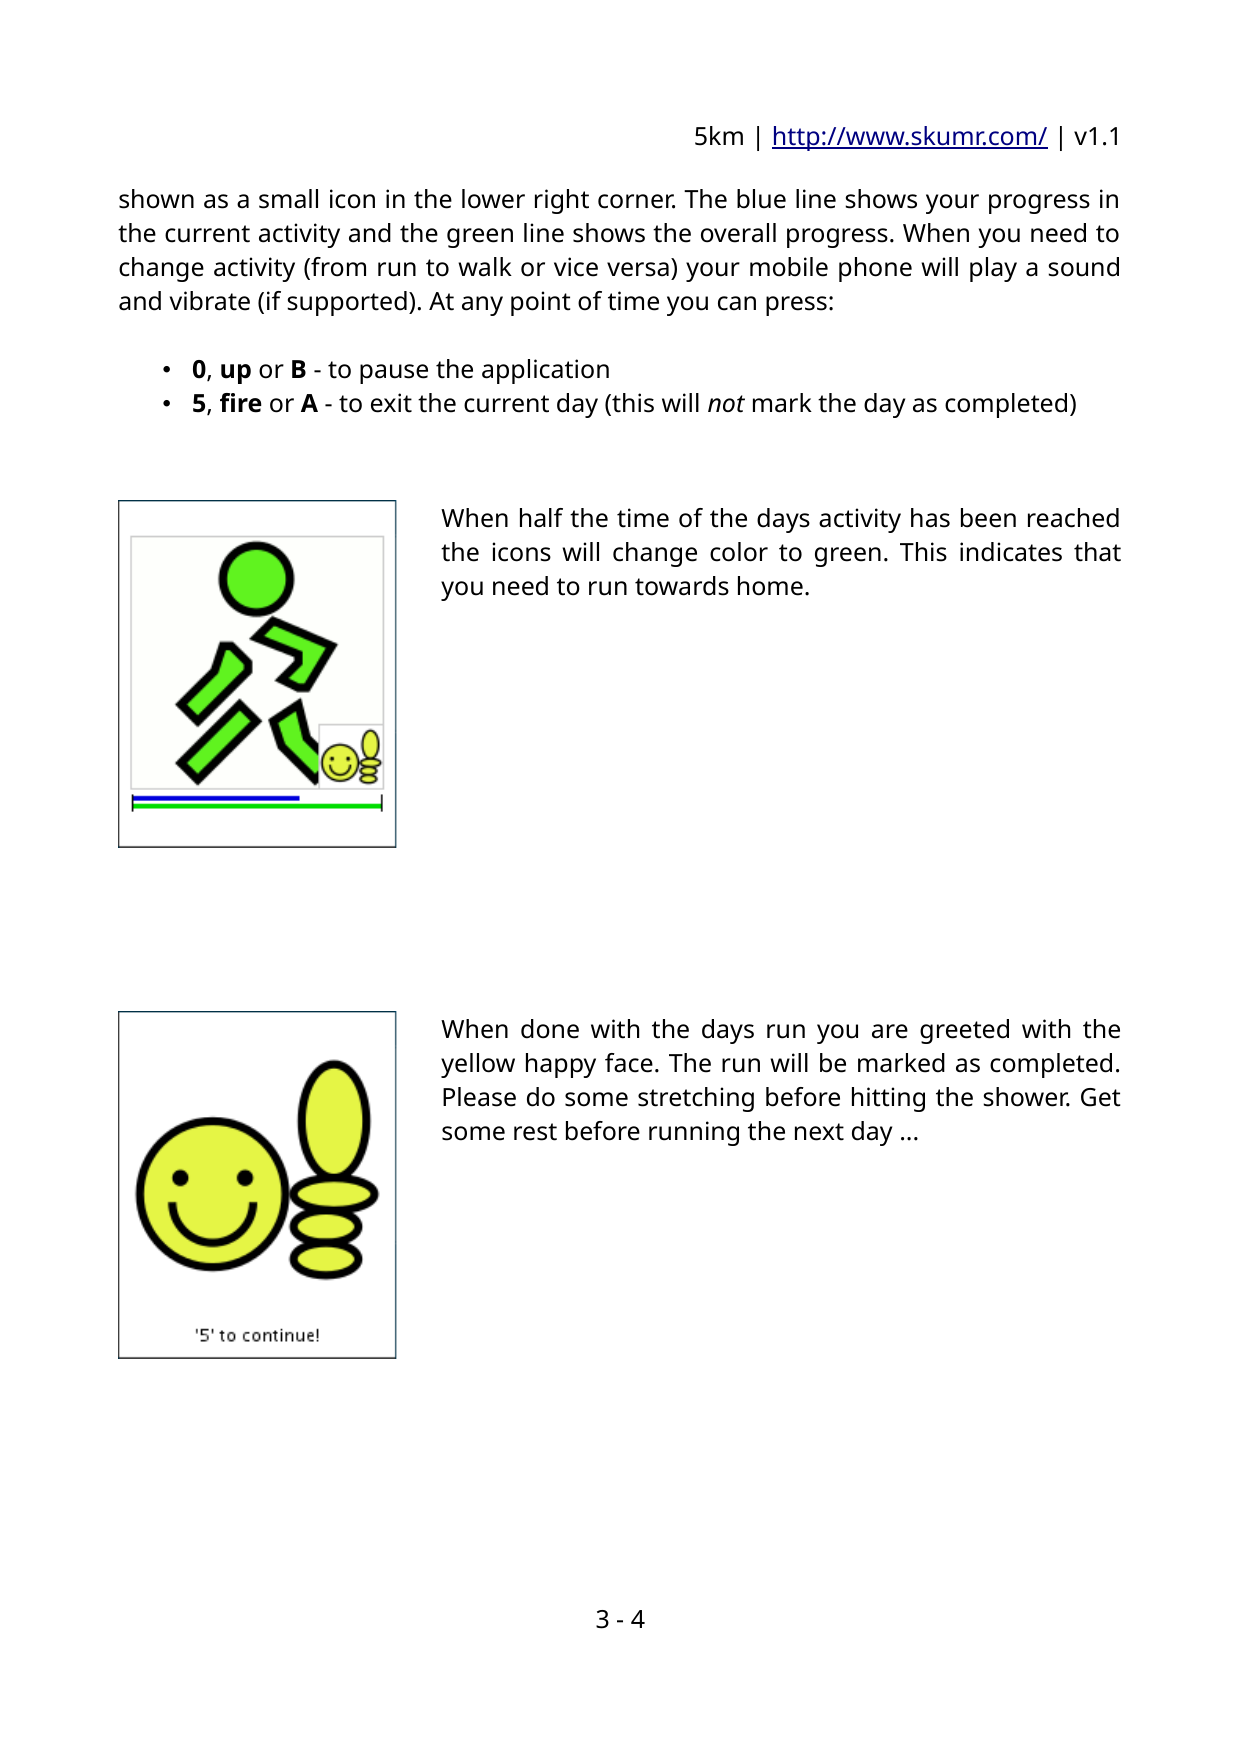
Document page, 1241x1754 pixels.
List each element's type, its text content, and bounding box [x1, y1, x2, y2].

text When half the time of the days activity has been reached the icons will change color to green. This indicates that you need to run towards home. [397, 501, 1122, 603]
text When done with the days run you are greeted with the yellow happy face. The run will be marked as completed. Please do some stretching before hitting the shower. Get some rest before running the next day ... [397, 1012, 1122, 1148]
text shown as a small icon in the lower right corner. The blue line shows your progress in the current activity and the green line shows the overall progress. When you need to change activity (from run to walk or vice versa) your mobile phone will play a sound and vibrate (if supported). At any point of time you can press: [118, 182, 1122, 318]
picture [118, 502, 397, 848]
picture [118, 1013, 397, 1359]
list 5, fire or A - to exit the current day (this will not mark the day as completed) [162, 386, 1122, 420]
list 0, up or B - to pause the application [162, 352, 1122, 386]
